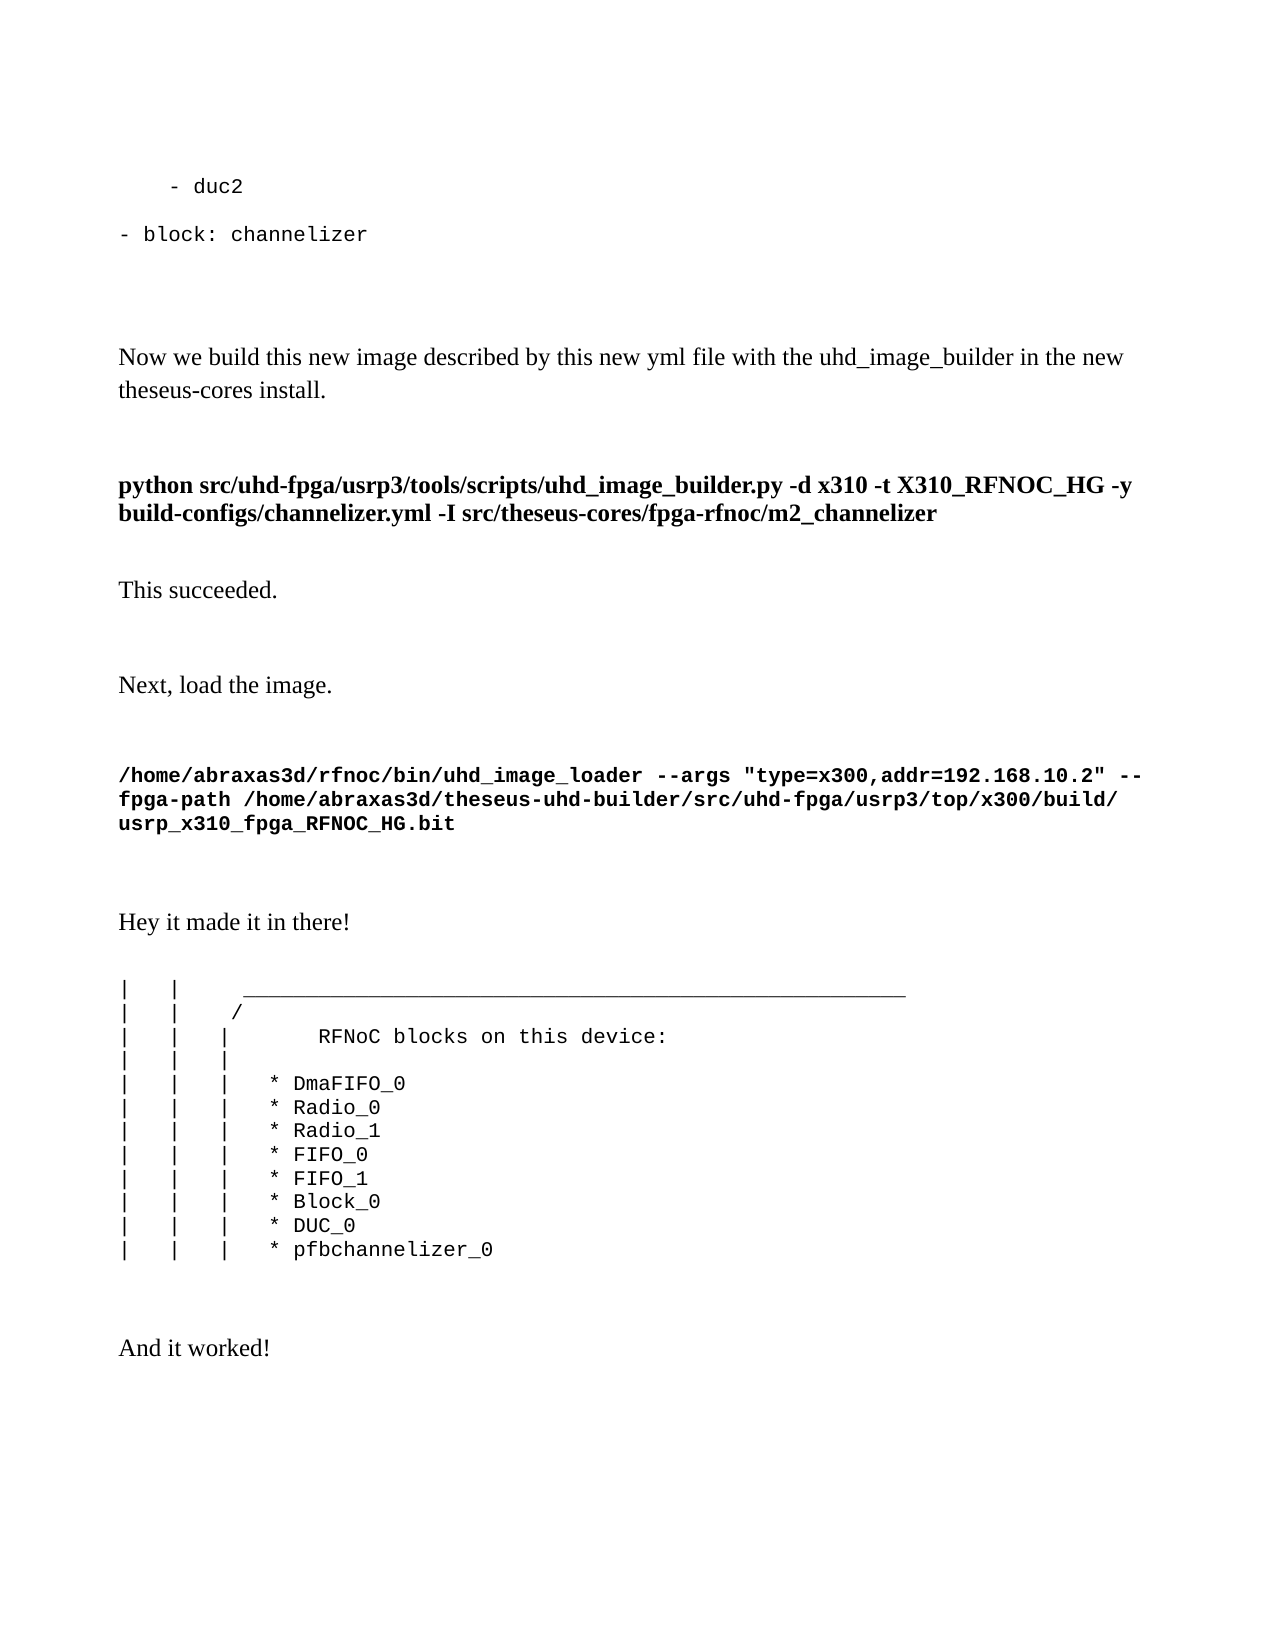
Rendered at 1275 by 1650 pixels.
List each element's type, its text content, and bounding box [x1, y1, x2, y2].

text - block: channelizer [118, 224, 1157, 247]
text This succeeded. [118, 575, 1157, 604]
text | | | * Block_0 [118, 1191, 1157, 1215]
text | | | * Radio_1 [118, 1120, 1157, 1144]
text Hey it made it in there! [118, 907, 1157, 936]
text | | | * FIFO_1 [118, 1168, 1157, 1191]
text | | | * Radio_0 [118, 1097, 1157, 1120]
text | | | RFNoC blocks on this device: [118, 1026, 1157, 1049]
text Next, load the image. [118, 670, 1157, 699]
text | | _____________________________________________________ [118, 978, 1157, 1002]
text /home/abraxas3d/rfnoc/bin/uhd_image_loader --args "type=x300,addr=192.168.10.2" --fpga-path /home/abraxas3d/theseus-uhd-builder/src/uhd-fpga/usrp3/top/x300/build/usrp_x310_fpga_RFNOC_HG.bit [118, 765, 1157, 836]
text - duc2 [118, 176, 1157, 200]
text Now we build this new image described by this new yml file with the uhd_image_builder in the new theseus-cores install. [118, 342, 1157, 404]
text | | | * FIFO_0 [118, 1144, 1157, 1168]
text | | | * DmaFIFO_0 [118, 1073, 1157, 1097]
text python src/uhd-fpga/usrp3/tools/scripts/uhd_image_builder.py -d x310 -t X310_RFNOC_HG -y build-configs/channelizer.yml -I src/theseus-cores/fpga-rfnoc/m2_channelizer [118, 470, 1157, 527]
text | | | [118, 1049, 1157, 1073]
text And it worked! [118, 1333, 1157, 1395]
text | | / [118, 1002, 1157, 1026]
text | | | * pfbchannelizer_0 [118, 1238, 1157, 1262]
text | | | * DUC_0 [118, 1215, 1157, 1238]
